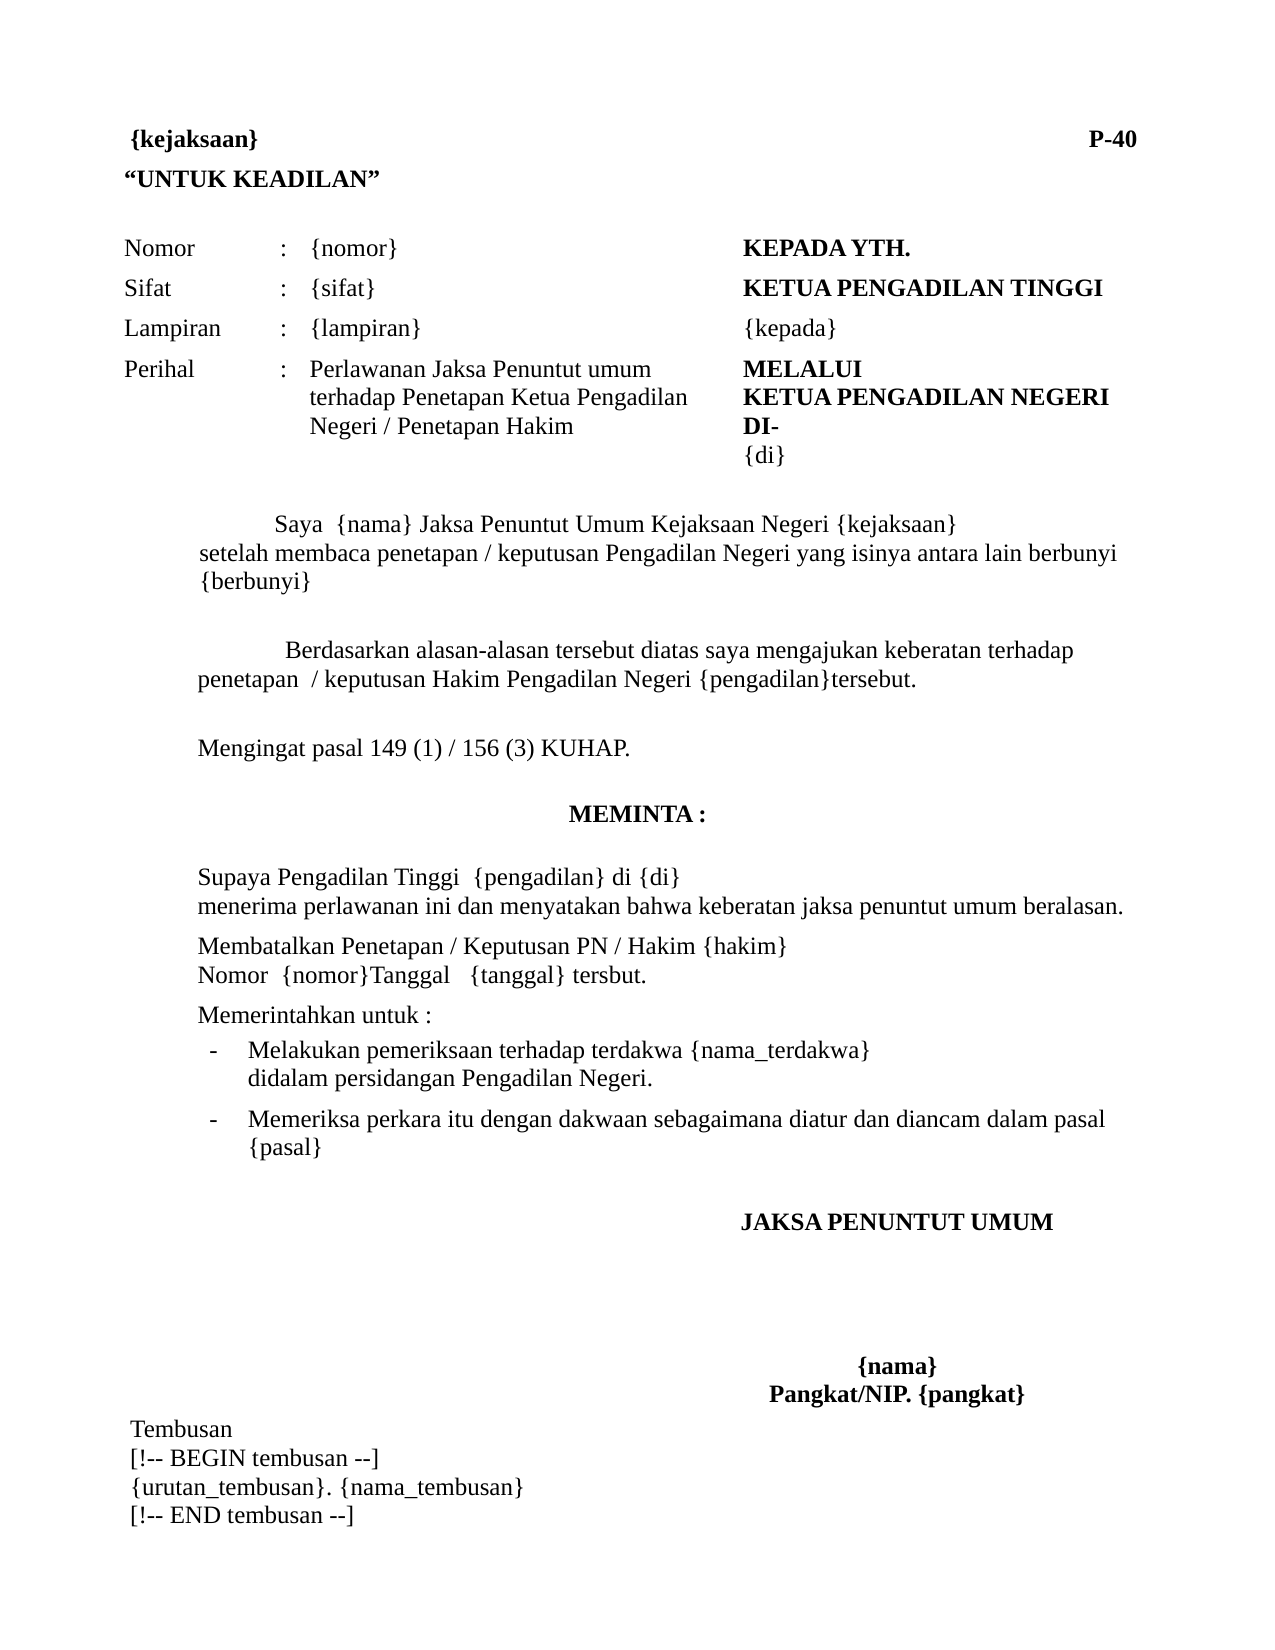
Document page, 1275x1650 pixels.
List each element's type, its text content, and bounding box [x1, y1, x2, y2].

table_header Supaya Pengadilan Tinggi {pengadilan} di {di} menerima perlawanan ini dan menyatakan bahwa keberatan jaksa penuntut umum beralasan. [191, 857, 1156, 926]
text {urutan_tembusan}. {nama_tembusan} [130, 1472, 1157, 1500]
table_cell : [274, 348, 303, 474]
table_header Nomor [118, 227, 274, 267]
table_cell Memeriksa perkara itu dengan dakwaan sebagaimana diatur dan diancam dalam pasal {pasal} [242, 1098, 1151, 1167]
table_header Saya {nama} Jaksa Penuntut Umum Kejaksaan Negeri {kejaksaan} setelah membaca penetapan / keputusan Pengadilan Negeri yang isinya antara lain berbunyi {berbunyi} [193, 503, 1156, 601]
text MEMINTA : [118, 799, 1157, 828]
table_header “UNTUK KEADILAN” [118, 158, 388, 198]
text [!-- END tembusan --] [130, 1500, 1157, 1529]
table_header Melakukan pemeriksaan terhadap terdakwa {nama_terdakwa} didalam persidangan Pengadilan Negeri. [242, 1029, 1151, 1098]
table_header : [274, 227, 303, 267]
table_cell MELALUI KETUA PENGADILAN NEGERI DI- {di} [737, 348, 1157, 474]
table_header JAKSA PENUNTUT UMUM {nama} Pangkat/NIP. {pangkat} [638, 1201, 1157, 1414]
table_cell Perlawanan Jaksa Penuntut umum terhadap Penetapan Ketua Pengadilan Negeri / Penetapan Hakim [304, 348, 737, 474]
table_header KEPADA YTH. [737, 227, 1157, 267]
table_header Mengingat pasal 149 (1) / 156 (3) KUHAP. [191, 727, 1156, 770]
table_header [118, 1201, 637, 1414]
table_header P-40 [1083, 118, 1157, 158]
text Tembusan [130, 1414, 1157, 1443]
text [!-- BEGIN tembusan --] [130, 1443, 1157, 1472]
table_cell KETUA PENGADILAN TINGGI [737, 268, 1157, 308]
table_cell {kepada} [737, 308, 1157, 348]
table_cell {sifat} [304, 268, 737, 308]
table_header Membatalkan Penetapan / Keputusan PN / Hakim {hakim} Nomor {nomor}Tanggal {tanggal} tersbut. [191, 926, 1156, 994]
table_cell {lampiran} [304, 308, 737, 348]
table_header - [197, 1029, 242, 1098]
table_cell : [274, 308, 303, 348]
table_cell Lampiran [118, 308, 274, 348]
table_cell - [197, 1098, 242, 1167]
table_cell Sifat [118, 268, 274, 308]
table_header {nomor} [304, 227, 737, 267]
table_cell Perihal [118, 348, 274, 474]
table_cell : [274, 268, 303, 308]
table_header {kejaksaan} [118, 118, 1083, 158]
table_header Memerintahkan untuk : [191, 995, 1156, 1201]
table_header Berdasarkan alasan-alasan tersebut diatas saya mengajukan keberatan terhadap penetapan / keputusan Hakim Pengadilan Negeri {pengadilan}tersebut. [191, 630, 1156, 698]
